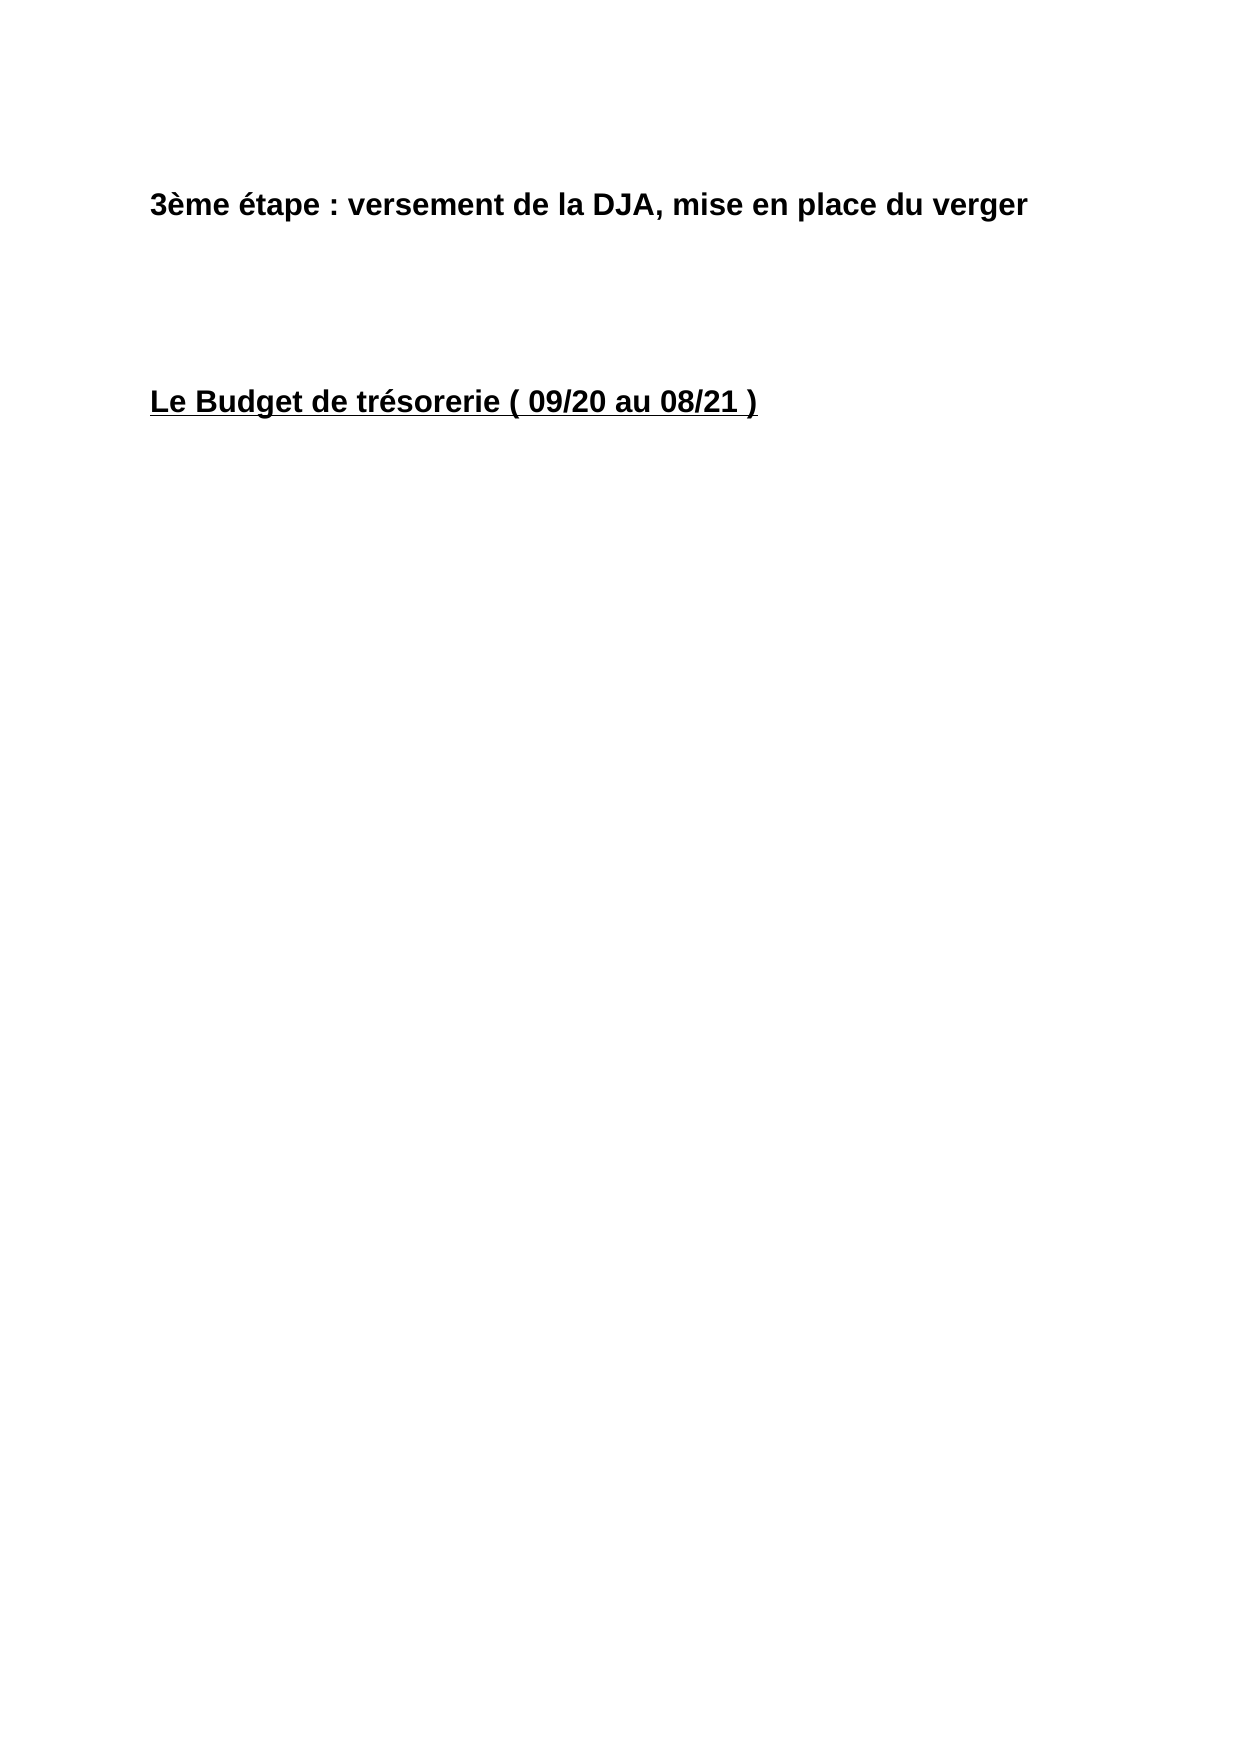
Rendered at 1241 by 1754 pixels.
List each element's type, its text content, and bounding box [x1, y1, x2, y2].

text 3ème étape : versement de la DJA, mise en place du verger [803, 201, 992, 219]
text 3ème étape : versement de la DJA, mise en place du verger [289, 201, 799, 219]
text Le Budget de trésorerie ( 09/20 au 08/21 ) [753, 398, 1090, 416]
text 3ème étape : versement de la DJA, mise en place du verger [995, 201, 1090, 219]
text Le Budget de trésorerie ( 09/20 au 08/21 ) [515, 398, 751, 415]
text 3ème étape : versement de la DJA, mise en place du verger [150, 201, 285, 219]
text Le Budget de trésorerie ( 09/20 au 08/21 ) [150, 398, 268, 415]
text Le Budget de trésorerie ( 09/20 au 08/21 ) [271, 398, 513, 415]
